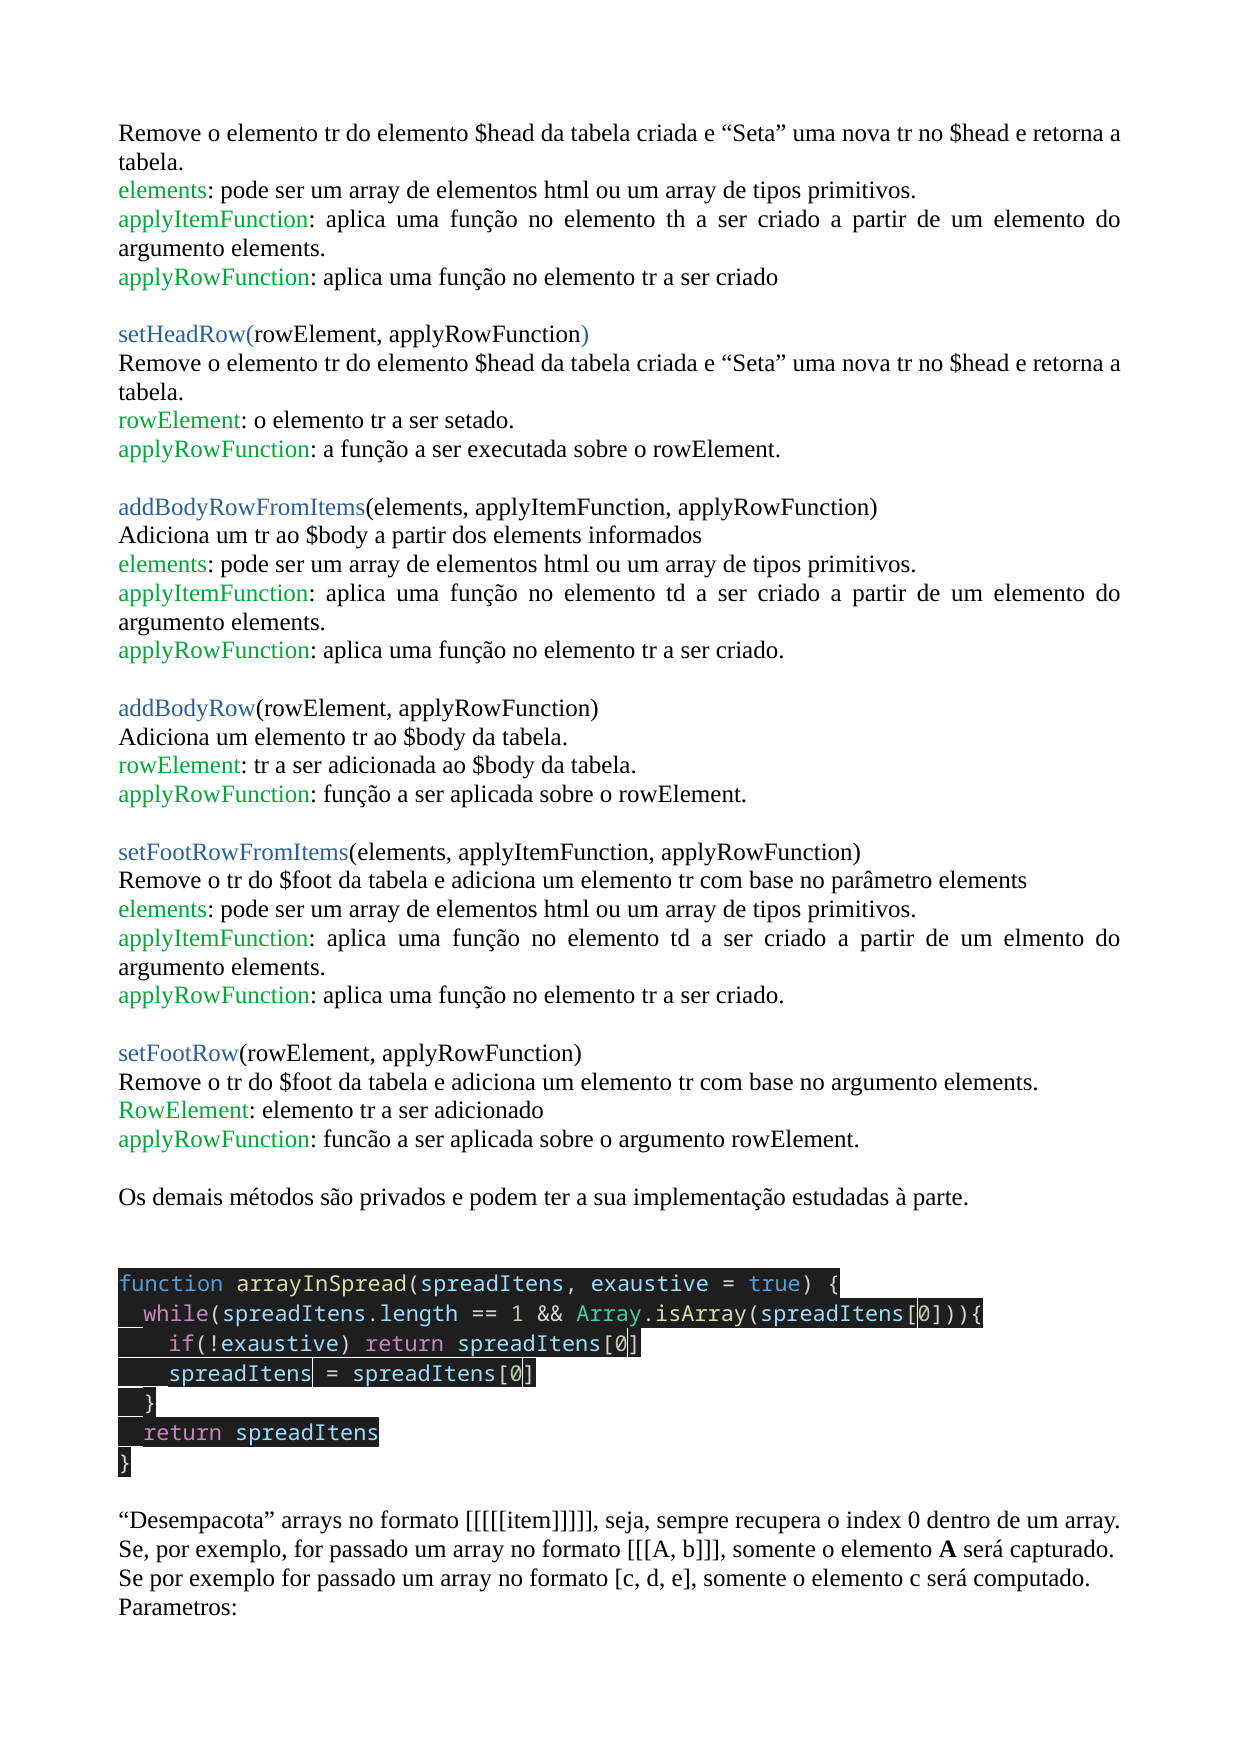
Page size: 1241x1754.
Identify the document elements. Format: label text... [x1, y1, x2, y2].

text applyItemFunction: aplica uma função no elemento th a ser criado a partir de um elemento do argumento elements. [118, 204, 1122, 262]
text spreadItens = spreadItens[0] [118, 1357, 1122, 1387]
text Se, por exemplo, for passado um array no formato [[[A, b]]], somente o elemento A será capturado. [118, 1534, 1122, 1563]
text while(spreadItens.length == 1 && Array.isArray(spreadItens[0])){ [118, 1298, 1122, 1328]
text } [118, 1447, 1122, 1477]
text function arrayInSpread(spreadItens, exaustive = true) { [118, 1268, 1122, 1298]
text Parametros: [118, 1592, 1122, 1620]
text RowElement: elemento tr a ser adicionado [118, 1096, 1122, 1124]
text return spreadItens [118, 1417, 1122, 1447]
text setFootRowFromItems(elements, applyItemFunction, applyRowFunction) [118, 837, 1122, 866]
text applyItemFunction: aplica uma função no elemento td a ser criado a partir de um elmento do argumento elements. [118, 923, 1122, 981]
text applyRowFunction: aplica uma função no elemento tr a ser criado. [118, 636, 1122, 664]
text applyItemFunction: aplica uma função no elemento td a ser criado a partir de um elemento do argumento elements. [118, 578, 1122, 636]
text applyRowFunction: funcão a ser aplicada sobre o argumento rowElement. [118, 1124, 1122, 1153]
text applyRowFunction: aplica uma função no elemento tr a ser criado. [118, 981, 1122, 1009]
text elements: pode ser um array de elementos html ou um array de tipos primitivos. [118, 549, 1122, 578]
text elements: pode ser um array de elementos html ou um array de tipos primitivos. [118, 894, 1122, 923]
text “Desempacota” arrays no formato [[[[[item]]]]], seja, sempre recupera o index 0 dentro de um array. [118, 1505, 1122, 1534]
text applyRowFunction: aplica uma função no elemento tr a ser criado [118, 262, 1122, 291]
text if(!exaustive) return spreadItens[0] [118, 1328, 1122, 1357]
text Adiciona um tr ao $body a partir dos elements informados [118, 521, 1122, 549]
text applyRowFunction: a função a ser executada sobre o rowElement. [118, 434, 1122, 463]
text setHeadRow(rowElement, applyRowFunction) [118, 319, 1122, 348]
text Remove o tr do $foot da tabela e adiciona um elemento tr com base no parâmetro elements [118, 866, 1122, 894]
text } [118, 1387, 1122, 1417]
text applyRowFunction: função a ser aplicada sobre o rowElement. [118, 779, 1122, 808]
text setFootRow(rowElement, applyRowFunction) [118, 1038, 1122, 1067]
text addBodyRow(rowElement, applyRowFunction) [118, 693, 1122, 722]
text Remove o elemento tr do elemento $head da tabela criada e “Seta” uma nova tr no $head e retorna a tabela. [118, 348, 1122, 406]
text rowElement: tr a ser adicionada ao $body da tabela. [118, 751, 1122, 779]
text Remove o elemento tr do elemento $head da tabela criada e “Seta” uma nova tr no $head e retorna a tabela. [118, 118, 1122, 176]
text elements: pode ser um array de elementos html ou um array de tipos primitivos. [118, 176, 1122, 204]
text Se por exemplo for passado um array no formato [c, d, e], somente o elemento c será computado. [118, 1563, 1122, 1592]
text addBodyRowFromItems(elements, applyItemFunction, applyRowFunction) [118, 492, 1122, 521]
text rowElement: o elemento tr a ser setado. [118, 406, 1122, 434]
text Os demais métodos são privados e podem ter a sua implementação estudadas à parte. [118, 1182, 1122, 1211]
text Adiciona um elemento tr ao $body da tabela. [118, 722, 1122, 751]
text Remove o tr do $foot da tabela e adiciona um elemento tr com base no argumento elements. [118, 1067, 1122, 1096]
